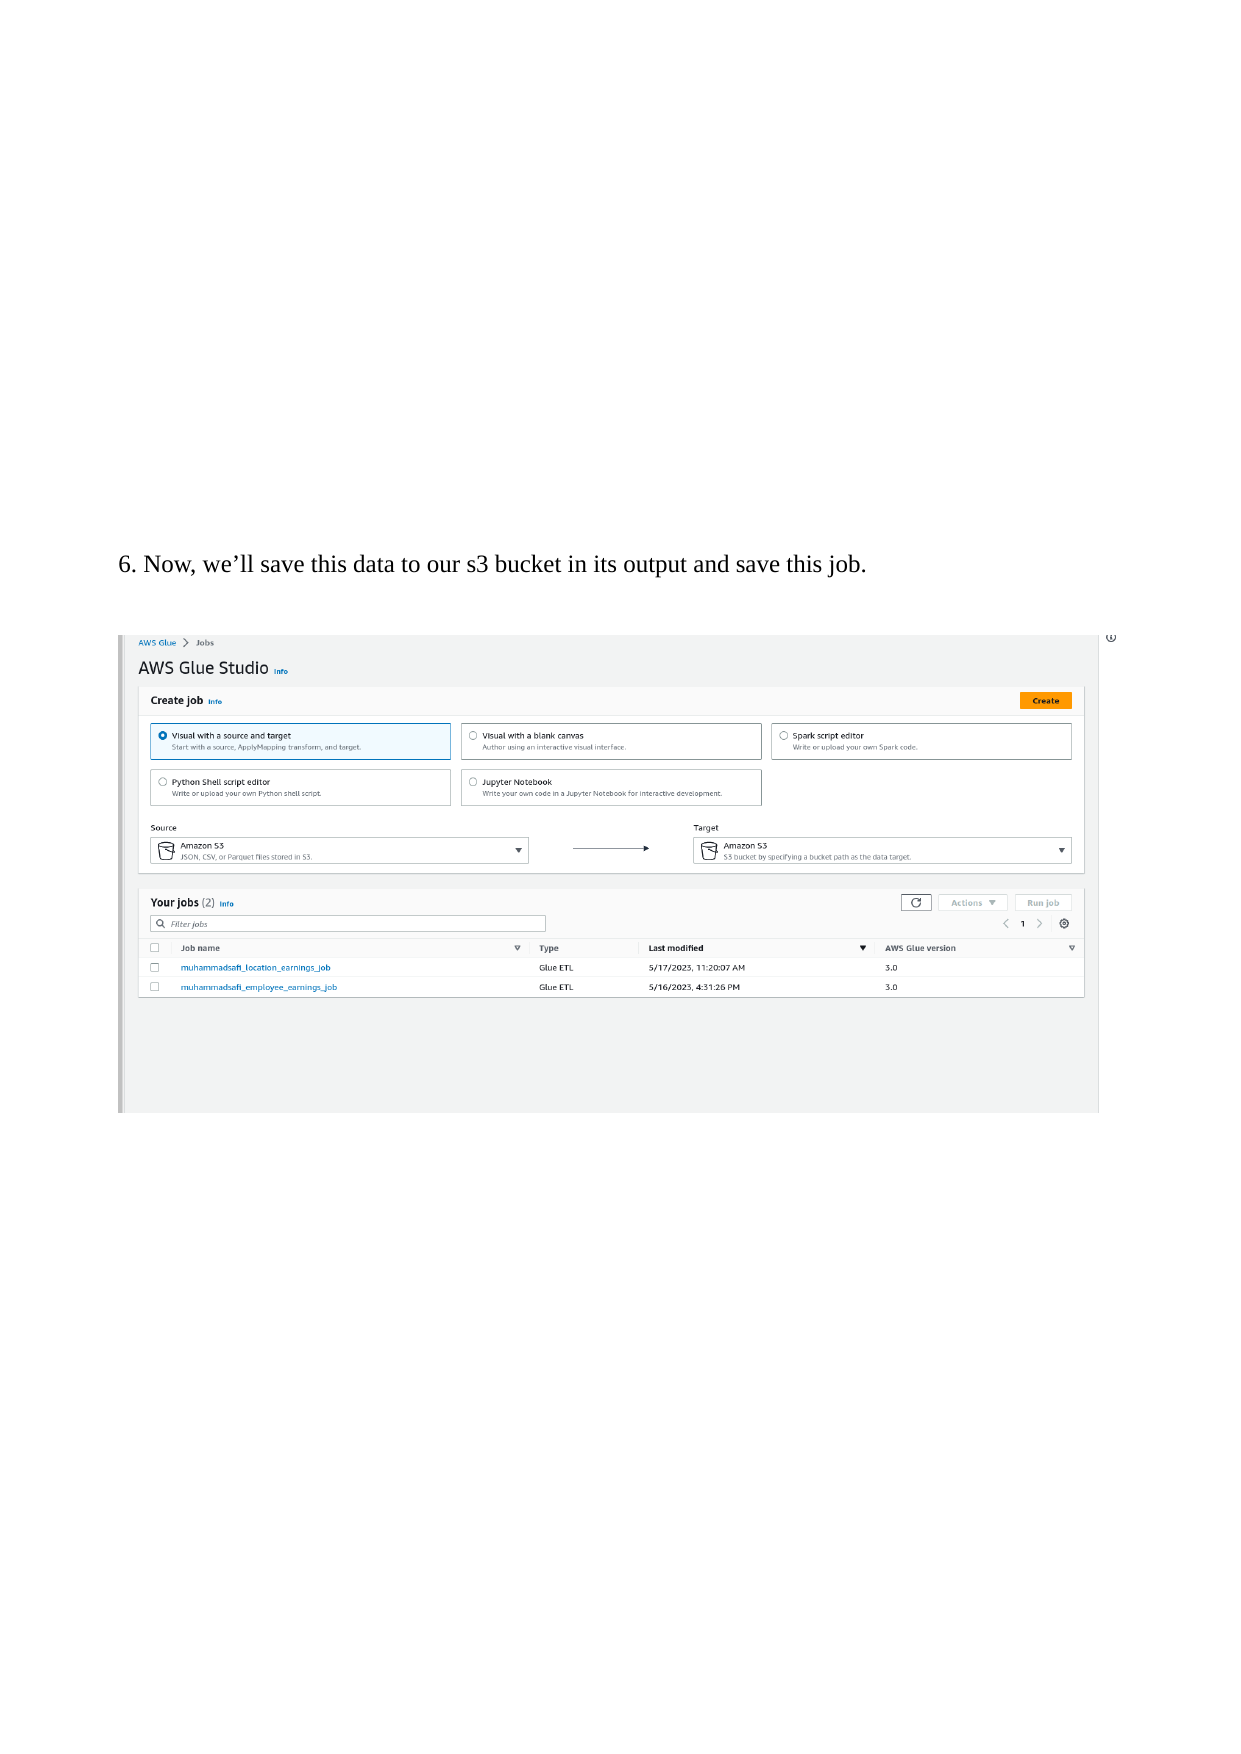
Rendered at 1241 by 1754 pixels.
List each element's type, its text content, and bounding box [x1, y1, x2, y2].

picture [118, 635, 1123, 1113]
text 6. Now, we’ll save this data to our s3 bucket in its output and save this job. [118, 549, 1122, 578]
